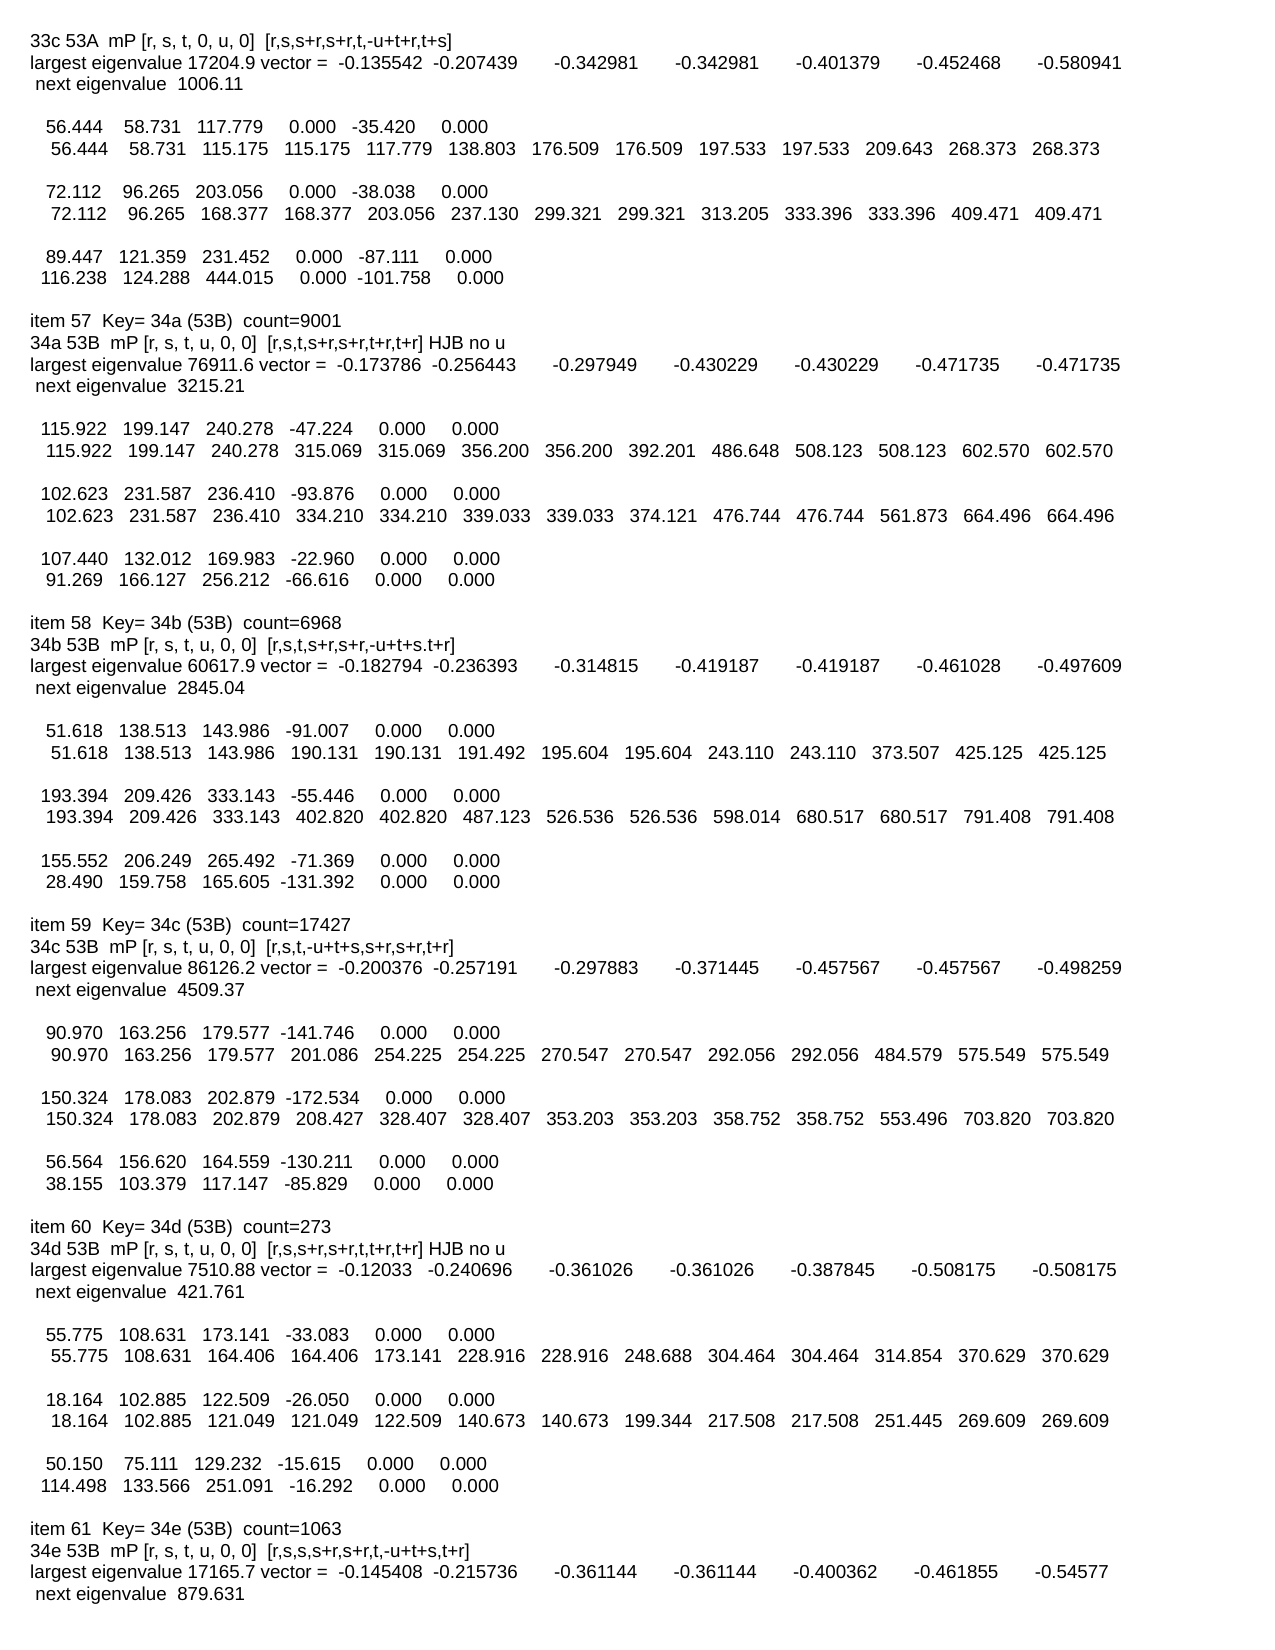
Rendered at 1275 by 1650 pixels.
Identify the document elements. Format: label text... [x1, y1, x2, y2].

text next eigenvalue 879.631 [30, 1582, 1245, 1604]
text 51.618 138.513 143.986 -91.007 0.000 0.000 [30, 720, 1245, 742]
text 50.150 75.111 129.232 -15.615 0.000 0.000 [30, 1453, 1245, 1475]
text 18.164 102.885 122.509 -26.050 0.000 0.000 [30, 1388, 1245, 1410]
text next eigenvalue 3215.21 [30, 375, 1245, 397]
text next eigenvalue 2845.04 [30, 677, 1245, 698]
text 91.269 166.127 256.212 -66.616 0.000 0.000 [30, 569, 1245, 591]
text item 61 Key= 34e (53B) count=1063 [30, 1518, 1245, 1539]
text next eigenvalue 1006.11 [30, 73, 1245, 95]
text 18.164 102.885 121.049 121.049 122.509 140.673 140.673 199.344 217.508 217.508 251.445 269.609 269.609 [30, 1410, 1245, 1432]
text 34b 53B mP [r, s, t, u, 0, 0] [r,s,t,s+r,s+r,-u+t+s.t+r] [30, 634, 1245, 655]
text item 59 Key= 34c (53B) count=17427 [30, 914, 1245, 936]
text 33c 53A mP [r, s, t, 0, u, 0] [r,s,s+r,s+r,t,-u+t+r,t+s] [30, 30, 1245, 52]
text next eigenvalue 4509.37 [30, 979, 1245, 1000]
text largest eigenvalue 60617.9 vector = -0.182794 -0.236393 -0.314815 -0.419187 -0.419187 -0.461028 -0.497609 [30, 655, 1245, 677]
text 193.394 209.426 333.143 402.820 402.820 487.123 526.536 526.536 598.014 680.517 680.517 791.408 791.408 [30, 806, 1245, 828]
text largest eigenvalue 7510.88 vector = -0.12033 -0.240696 -0.361026 -0.361026 -0.387845 -0.508175 -0.508175 [30, 1259, 1245, 1281]
text 150.324 178.083 202.879 208.427 328.407 328.407 353.203 353.203 358.752 358.752 553.496 703.820 703.820 [30, 1108, 1245, 1130]
text 115.922 199.147 240.278 -47.224 0.000 0.000 [30, 418, 1245, 440]
text 56.444 58.731 115.175 115.175 117.779 138.803 176.509 176.509 197.533 197.533 209.643 268.373 268.373 [30, 138, 1245, 159]
text 102.623 231.587 236.410 -93.876 0.000 0.000 [30, 483, 1245, 504]
text 34d 53B mP [r, s, t, u, 0, 0] [r,s,s+r,s+r,t,t+r,t+r] HJB no u [30, 1237, 1245, 1259]
text 55.775 108.631 173.141 -33.083 0.000 0.000 [30, 1324, 1245, 1345]
text 34e 53B mP [r, s, t, u, 0, 0] [r,s,s,s+r,s+r,t,-u+t+s,t+r] [30, 1539, 1245, 1561]
text 114.498 133.566 251.091 -16.292 0.000 0.000 [30, 1475, 1245, 1496]
text 90.970 163.256 179.577 201.086 254.225 254.225 270.547 270.547 292.056 292.056 484.579 575.549 575.549 [30, 1043, 1245, 1065]
text 89.447 121.359 231.452 0.000 -87.111 0.000 [30, 246, 1245, 267]
text 150.324 178.083 202.879 -172.534 0.000 0.000 [30, 1087, 1245, 1108]
text item 57 Key= 34a (53B) count=9001 [30, 310, 1245, 332]
text 107.440 132.012 169.983 -22.960 0.000 0.000 [30, 547, 1245, 569]
text 55.775 108.631 164.406 164.406 173.141 228.916 228.916 248.688 304.464 304.464 314.854 370.629 370.629 [30, 1345, 1245, 1367]
text item 60 Key= 34d (53B) count=273 [30, 1216, 1245, 1237]
text 193.394 209.426 333.143 -55.446 0.000 0.000 [30, 785, 1245, 806]
text 102.623 231.587 236.410 334.210 334.210 339.033 339.033 374.121 476.744 476.744 561.873 664.496 664.496 [30, 504, 1245, 526]
text 34c 53B mP [r, s, t, u, 0, 0] [r,s,t,-u+t+s,s+r,s+r,t+r] [30, 936, 1245, 957]
text 155.552 206.249 265.492 -71.369 0.000 0.000 [30, 849, 1245, 871]
text 72.112 96.265 168.377 168.377 203.056 237.130 299.321 299.321 313.205 333.396 333.396 409.471 409.471 [30, 202, 1245, 224]
text 116.238 124.288 444.015 0.000 -101.758 0.000 [30, 267, 1245, 289]
text largest eigenvalue 76911.6 vector = -0.173786 -0.256443 -0.297949 -0.430229 -0.430229 -0.471735 -0.471735 [30, 353, 1245, 375]
text largest eigenvalue 86126.2 vector = -0.200376 -0.257191 -0.297883 -0.371445 -0.457567 -0.457567 -0.498259 [30, 957, 1245, 979]
text item 58 Key= 34b (53B) count=6968 [30, 612, 1245, 634]
text 56.444 58.731 117.779 0.000 -35.420 0.000 [30, 116, 1245, 138]
text next eigenvalue 421.761 [30, 1281, 1245, 1302]
text 51.618 138.513 143.986 190.131 190.131 191.492 195.604 195.604 243.110 243.110 373.507 425.125 425.125 [30, 742, 1245, 763]
text largest eigenvalue 17165.7 vector = -0.145408 -0.215736 -0.361144 -0.361144 -0.400362 -0.461855 -0.54577 [30, 1561, 1245, 1582]
text 115.922 199.147 240.278 315.069 315.069 356.200 356.200 392.201 486.648 508.123 508.123 602.570 602.570 [30, 440, 1245, 461]
text 72.112 96.265 203.056 0.000 -38.038 0.000 [30, 181, 1245, 202]
text 38.155 103.379 117.147 -85.829 0.000 0.000 [30, 1173, 1245, 1194]
text largest eigenvalue 17204.9 vector = -0.135542 -0.207439 -0.342981 -0.342981 -0.401379 -0.452468 -0.580941 [30, 52, 1245, 73]
text 34a 53B mP [r, s, t, u, 0, 0] [r,s,t,s+r,s+r,t+r,t+r] HJB no u [30, 332, 1245, 353]
text 28.490 159.758 165.605 -131.392 0.000 0.000 [30, 871, 1245, 892]
text 90.970 163.256 179.577 -141.746 0.000 0.000 [30, 1022, 1245, 1043]
text 56.564 156.620 164.559 -130.211 0.000 0.000 [30, 1151, 1245, 1173]
